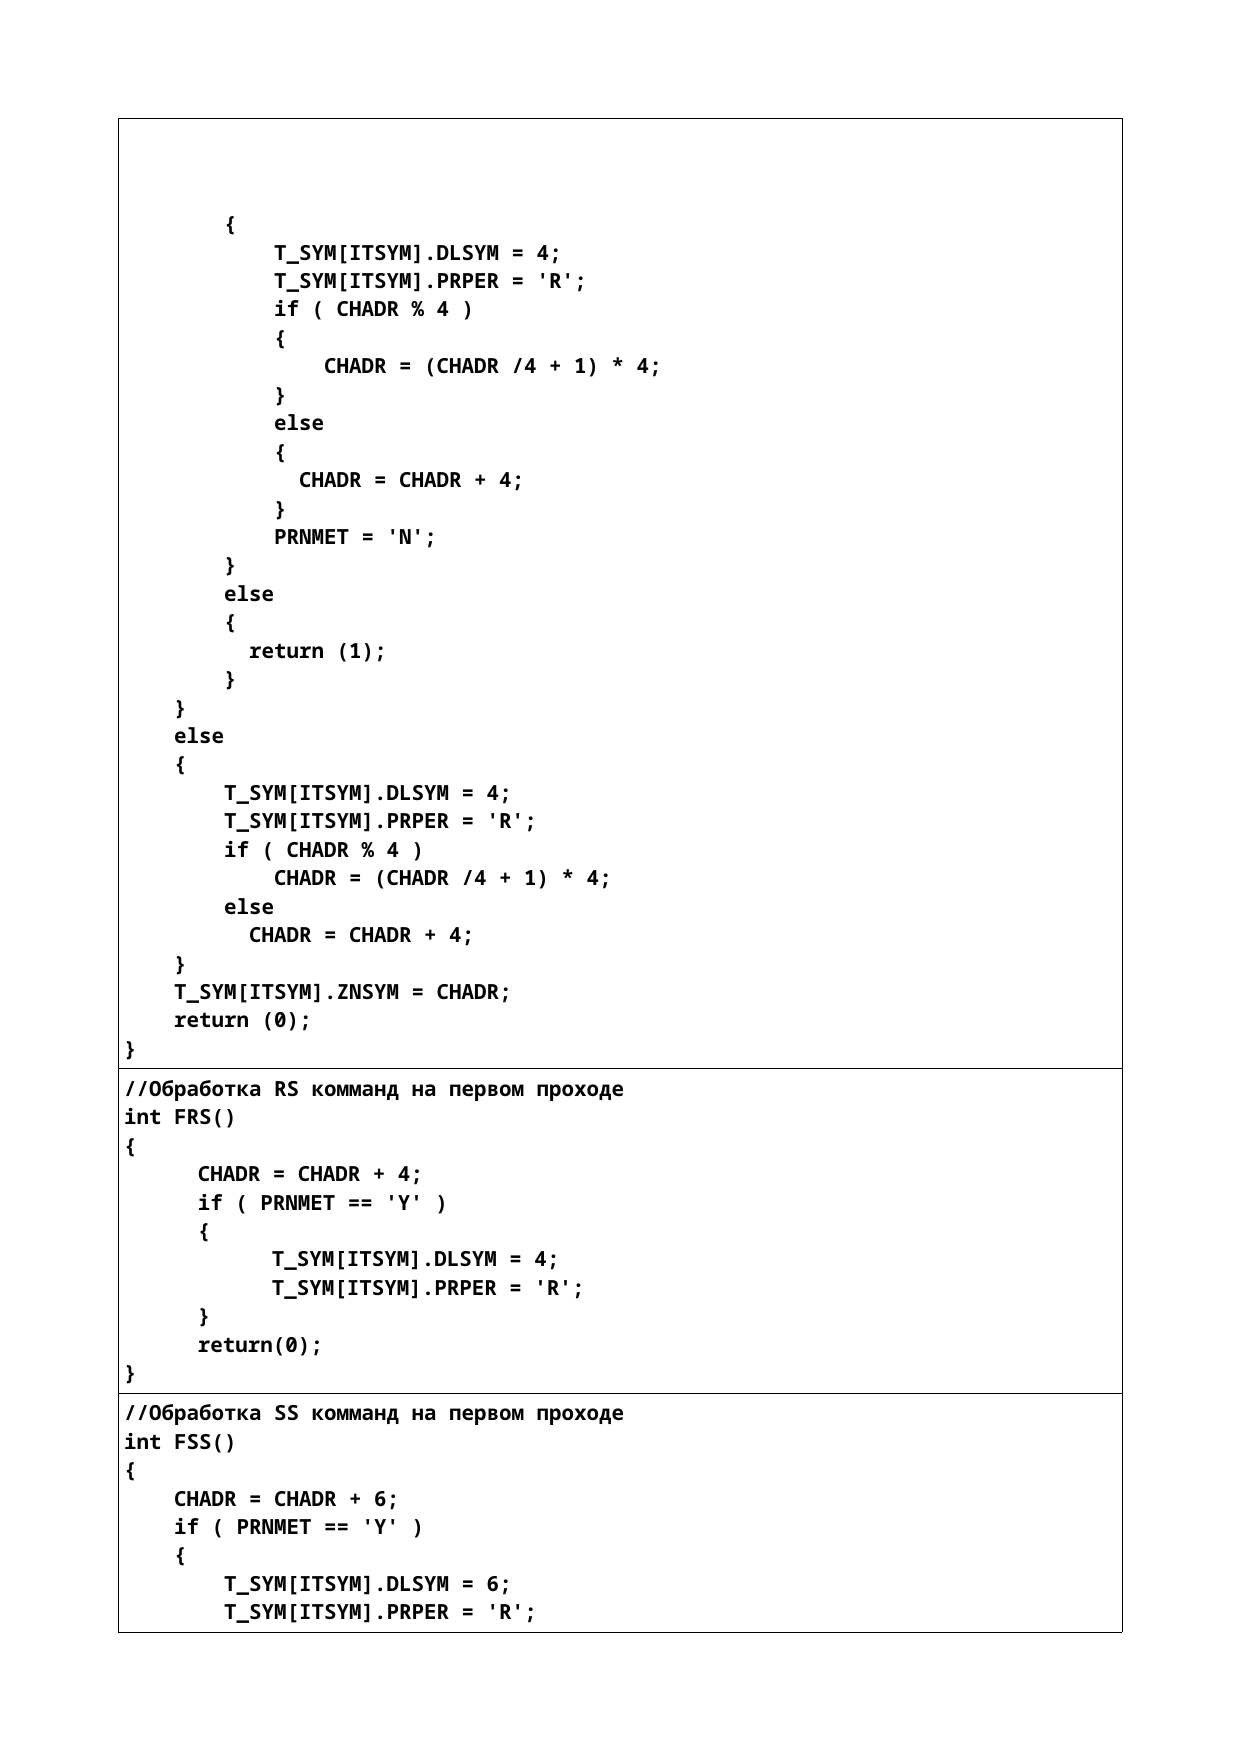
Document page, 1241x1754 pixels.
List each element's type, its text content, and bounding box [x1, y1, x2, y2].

table_cell //Обработка SS комманд на первом проходе int FSS() { CHADR = CHADR + 6; if ( PRNMET == 'Y' ) { T_SYM[ITSYM].DLSYM = 6; T_SYM[ITSYM].PRPER = 'R'; [119, 1394, 1122, 1632]
table_cell { T_SYM[ITSYM].DLSYM = 4; T_SYM[ITSYM].PRPER = 'R'; if ( CHADR % 4 ) { CHADR = (CHADR /4 + 1) * 4; } else { CHADR = CHADR + 4; } PRNMET = 'N'; } else { return (1); } } else { T_SYM[ITSYM].DLSYM = 4; T_SYM[ITSYM].PRPER = 'R'; if ( CHADR % 4 ) CHADR = (CHADR /4 + 1) * 4; else CHADR = CHADR + 4; } T_SYM[ITSYM].ZNSYM = CHADR; return (0); } [119, 119, 1122, 1068]
table_cell //Обработка RS комманд на первом проходе int FRS() { CHADR = CHADR + 4; if ( PRNMET == 'Y' ) { T_SYM[ITSYM].DLSYM = 4; T_SYM[ITSYM].PRPER = 'R'; } return(0); } [119, 1069, 1122, 1392]
